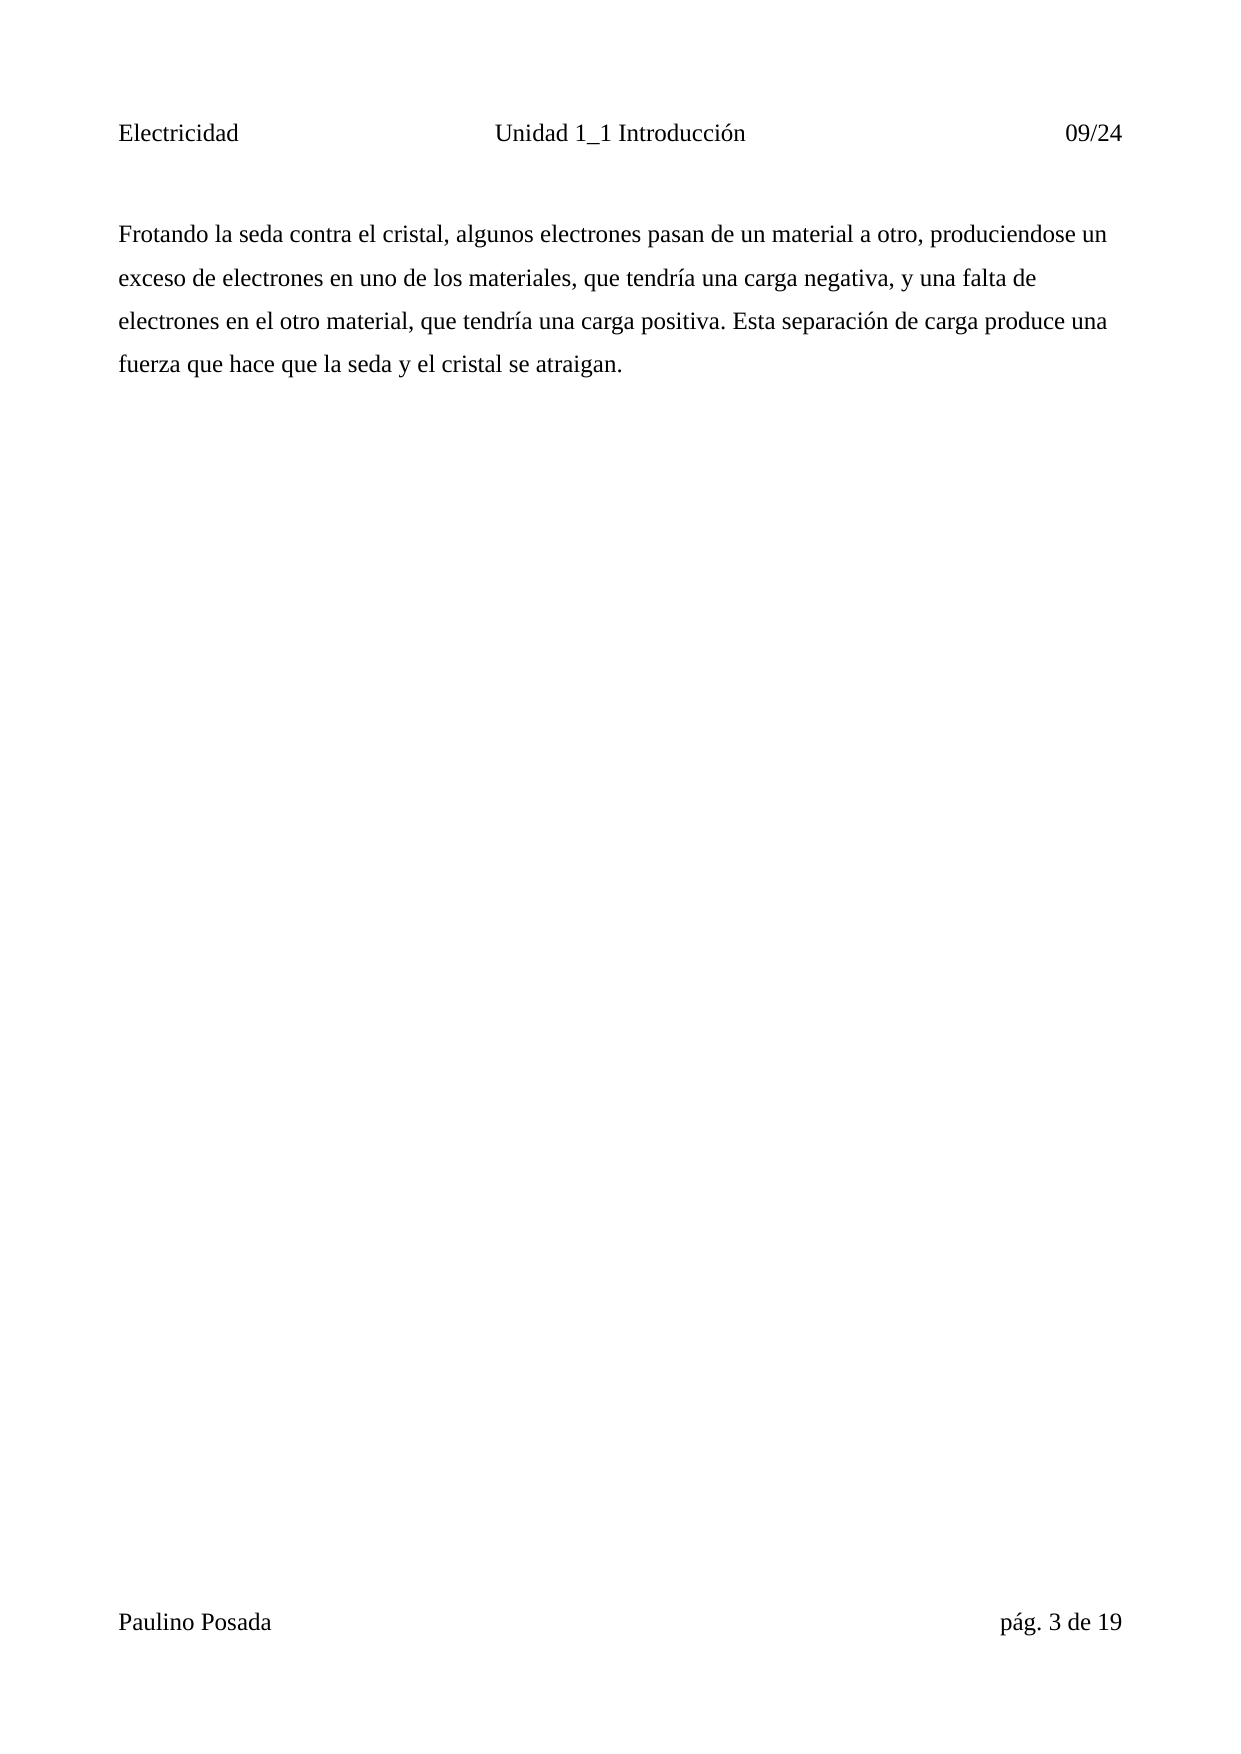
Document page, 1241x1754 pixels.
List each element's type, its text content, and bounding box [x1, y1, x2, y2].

text Frotando la seda contra el cristal, algunos electrones pasan de un material a otro, produciendose un exceso de electrones en uno de los materiales, que tendría una carga negativa, y una falta de electrones en el otro material, que tendría una carga positiva. Esta separación de carga produce una fuerza que hace que la seda y el cristal se atraigan. [118, 219, 1122, 378]
